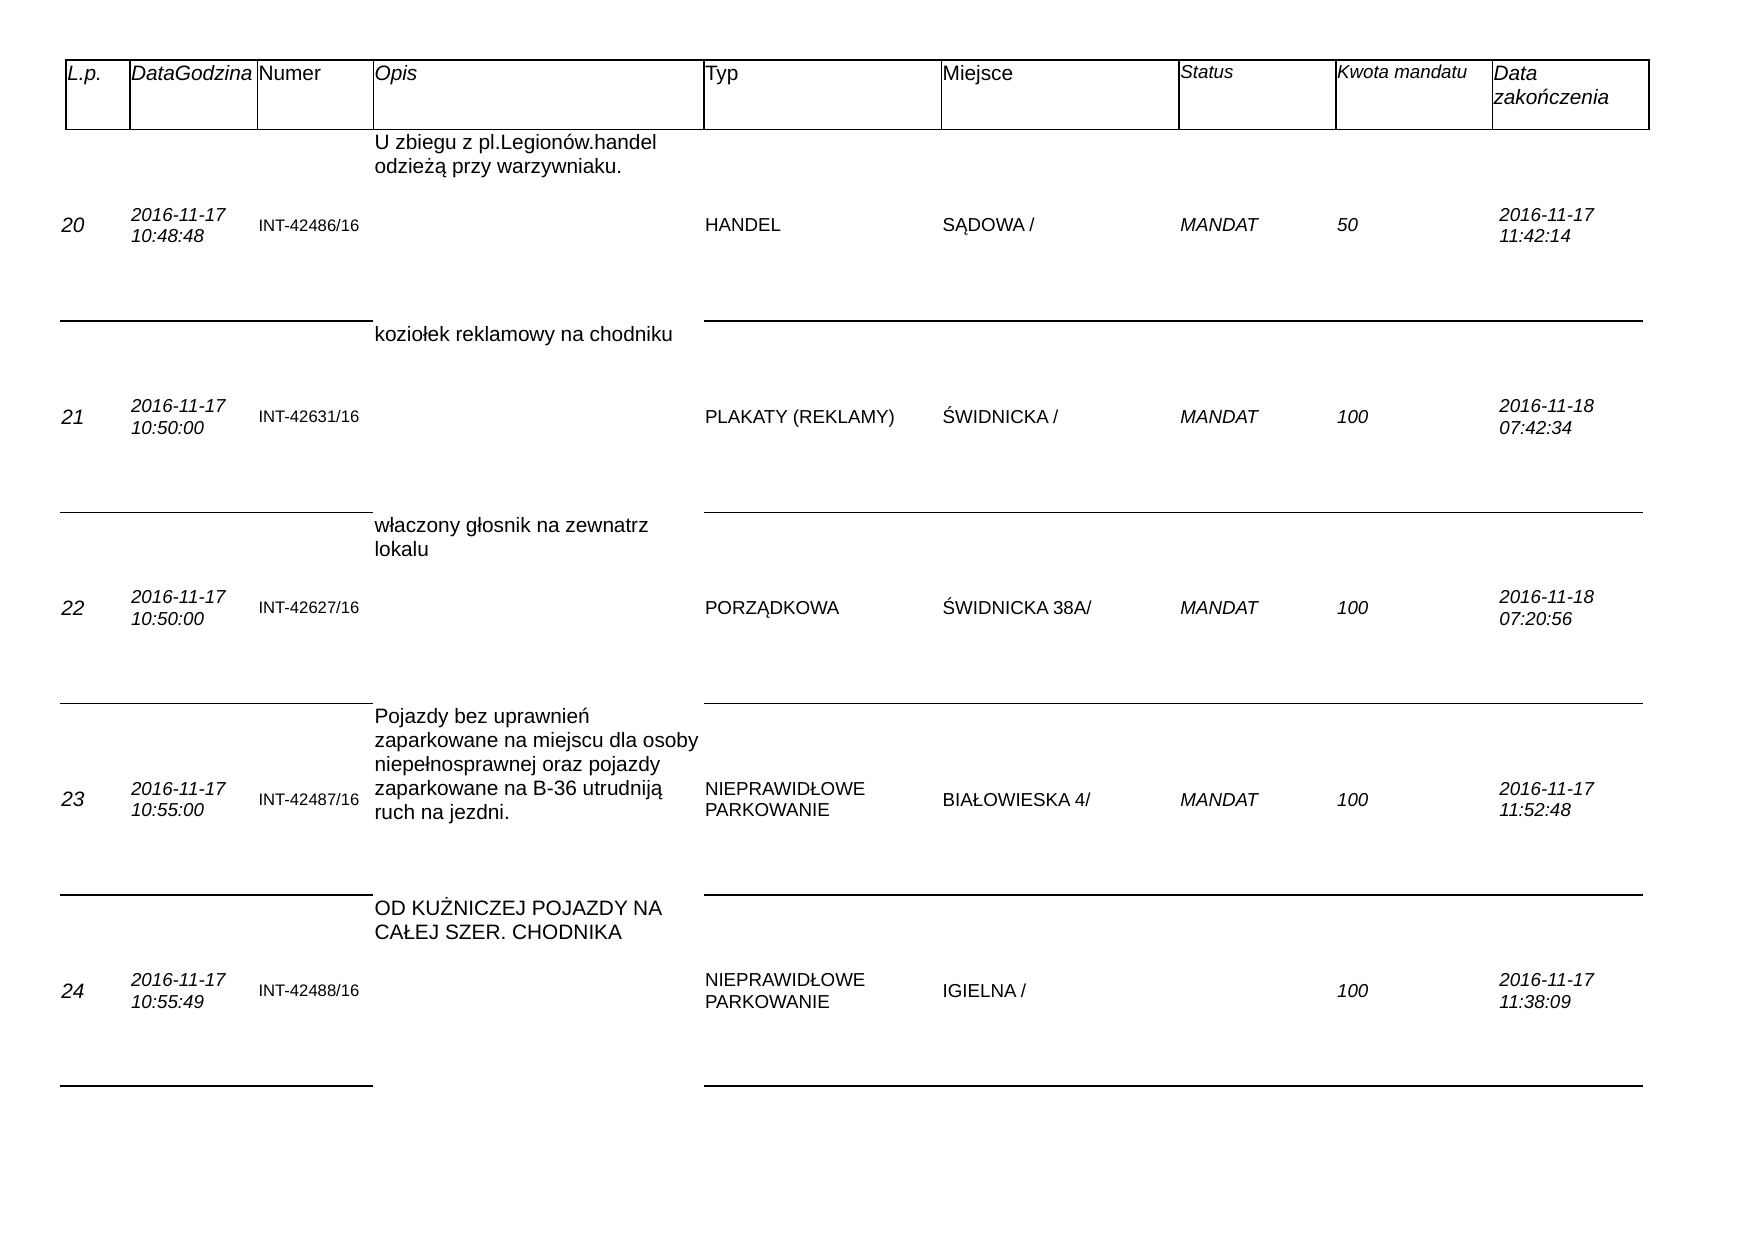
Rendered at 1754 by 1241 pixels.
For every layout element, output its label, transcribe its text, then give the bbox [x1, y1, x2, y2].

table_cell 2016-11-18 07:42:34 [1498, 322, 1643, 511]
table_cell 2016-11-17 11:42:14 [1498, 130, 1643, 320]
table_cell Pojazdy bez uprawnień zaparkowane na miejscu dla osoby niepełnosprawnej oraz pojazdy zaparkowane na B-36 utrudniją ruch na jezdni. [373, 703, 704, 894]
table_cell 100 [1336, 513, 1498, 703]
table_cell INT-42486/16 [257, 130, 373, 320]
table_cell BIAŁOWIESKA 4/ [941, 704, 1179, 894]
table_cell ŚWIDNICKA 38A/ [941, 513, 1179, 703]
table_cell 100 [1336, 704, 1498, 894]
table_cell IGIELNA / [941, 896, 1179, 1085]
table_cell 23 [60, 704, 130, 894]
table_cell 2016-11-17 11:38:09 [1498, 896, 1643, 1085]
table_cell MANDAT [1179, 130, 1336, 320]
table_cell [1643, 703, 1649, 894]
table_header Data zakończenia [1493, 61, 1648, 129]
table_cell MANDAT [1179, 704, 1336, 894]
table_header Kwota mandatu [1337, 61, 1492, 129]
table_cell ŚWIDNICKA / [941, 322, 1179, 511]
table_cell [1643, 130, 1649, 320]
table_cell 20 [60, 129, 130, 320]
table_cell 50 [1336, 130, 1498, 320]
table_cell MANDAT [1179, 322, 1336, 511]
table_cell 21 [60, 322, 130, 511]
table_header L.p. [67, 61, 129, 129]
table_cell INT-42487/16 [257, 704, 373, 894]
table_cell INT-42631/16 [257, 322, 373, 511]
table_header Opis [374, 61, 703, 129]
table_cell HANDEL [704, 130, 941, 320]
table_cell NIEPRAWIDŁOWE PARKOWANIE [704, 704, 941, 894]
table_cell koziołek reklamowy na chodniku [373, 320, 704, 511]
table_cell PORZĄDKOWA [704, 513, 941, 703]
table_cell [1179, 896, 1336, 1085]
table_header DataGodzina [131, 61, 257, 129]
table_cell MANDAT [1179, 513, 1336, 703]
table_cell INT-42488/16 [257, 896, 373, 1085]
table_cell 2016-11-17 10:50:00 [130, 513, 257, 703]
table_cell [1643, 511, 1649, 703]
table_cell OD KUŻNICZEJ POJAZDY NA CAŁEJ SZER. CHODNIKA [373, 894, 704, 1085]
table_header Miejsce [942, 61, 1178, 129]
table_cell NIEPRAWIDŁOWE PARKOWANIE [704, 896, 941, 1085]
table_header Status [1180, 61, 1335, 129]
table_cell PLAKATY (REKLAMY) [704, 322, 941, 511]
table_cell 100 [1336, 322, 1498, 511]
table_header [60, 59, 65, 129]
table_cell 22 [60, 513, 130, 703]
table_header Typ [705, 61, 941, 129]
table_cell 2016-11-18 07:20:56 [1498, 513, 1643, 703]
table_cell 100 [1336, 896, 1498, 1085]
table_cell U zbiegu z pl.Legionów.handel odzieżą przy warzywniaku. [373, 130, 704, 320]
table_header Numer [258, 61, 373, 129]
table_cell 2016-11-17 11:52:48 [1498, 704, 1643, 894]
table_cell SĄDOWA / [941, 130, 1179, 320]
table_cell 2016-11-17 10:48:48 [130, 130, 257, 320]
table_cell 2016-11-17 10:55:49 [130, 896, 257, 1085]
table_cell właczony głosnik na zewnatrz lokalu [373, 511, 704, 703]
table_cell [1643, 894, 1649, 1085]
table_cell INT-42627/16 [257, 513, 373, 703]
table_cell 24 [60, 896, 130, 1085]
table_cell [1643, 320, 1649, 511]
table_cell 2016-11-17 10:50:00 [130, 322, 257, 511]
table_cell 2016-11-17 10:55:00 [130, 704, 257, 894]
